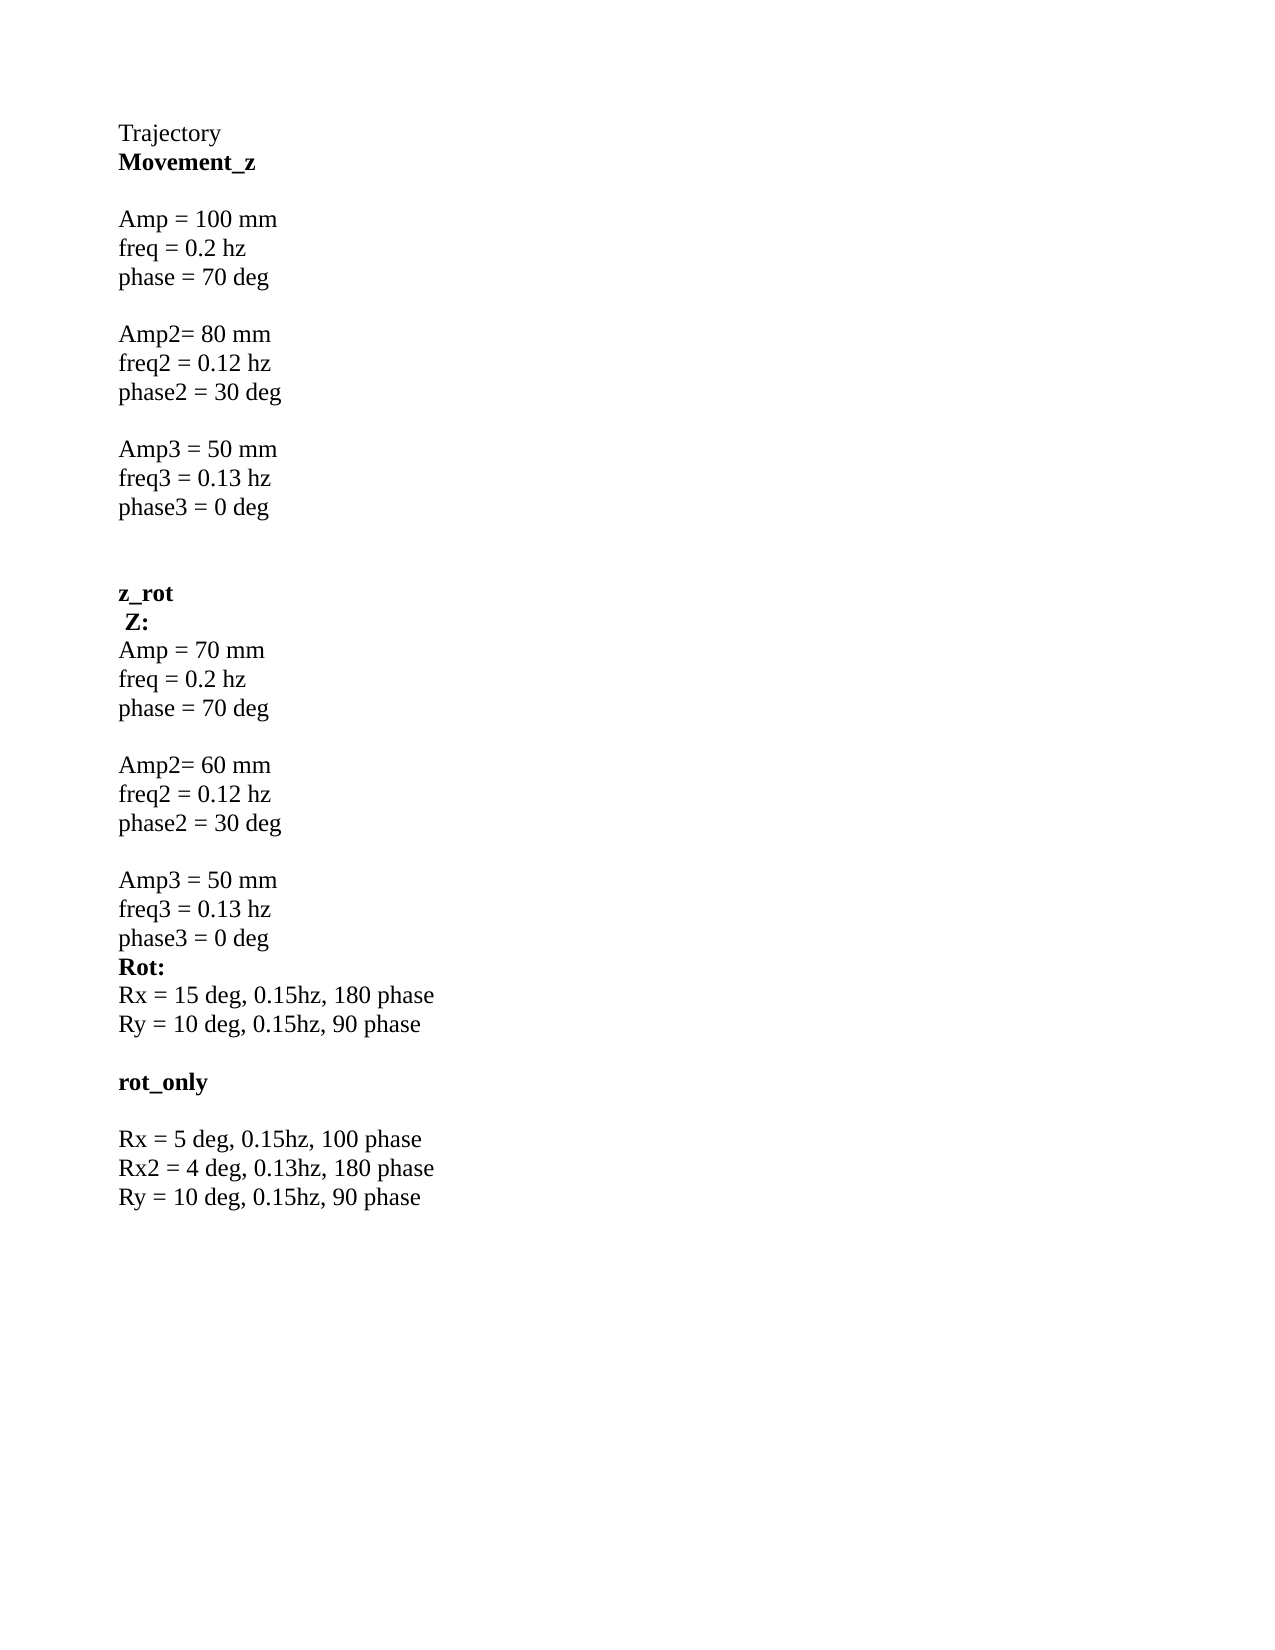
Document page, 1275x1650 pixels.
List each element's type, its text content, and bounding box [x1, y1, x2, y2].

text phase3 = 0 deg [118, 492, 1157, 521]
text Trajectory [118, 118, 1157, 147]
text phase = 70 deg [118, 693, 1157, 722]
text freq3 = 0.13 hz [118, 463, 1157, 492]
text Rx2 = 4 deg, 0.13hz, 180 phase [118, 1153, 1157, 1182]
text phase = 70 deg [118, 262, 1157, 291]
text phase2 = 30 deg [118, 377, 1157, 406]
text Ry = 10 deg, 0.15hz, 90 phase [118, 1182, 1157, 1211]
text Amp3 = 50 mm [118, 866, 1157, 894]
text freq3 = 0.13 hz [118, 894, 1157, 923]
text Z: [118, 607, 1157, 636]
text rot_only [118, 1067, 1157, 1096]
text Amp = 70 mm [118, 636, 1157, 664]
text phase2 = 30 deg [118, 808, 1157, 837]
text Rx = 15 deg, 0.15hz, 180 phase [118, 981, 1157, 1009]
text Amp = 100 mm [118, 204, 1157, 233]
text Movement_z [118, 147, 1157, 176]
text Amp3 = 50 mm [118, 434, 1157, 463]
text freq = 0.2 hz [118, 664, 1157, 693]
text z_rot [118, 578, 1157, 607]
text freq = 0.2 hz [118, 233, 1157, 262]
text Rx = 5 deg, 0.15hz, 100 phase [118, 1124, 1157, 1153]
text Amp2= 60 mm [118, 751, 1157, 779]
text phase3 = 0 deg [118, 923, 1157, 952]
text Amp2= 80 mm [118, 319, 1157, 348]
text freq2 = 0.12 hz [118, 779, 1157, 808]
text freq2 = 0.12 hz [118, 348, 1157, 377]
text Rot: [118, 952, 1157, 981]
text Ry = 10 deg, 0.15hz, 90 phase [118, 1009, 1157, 1038]
